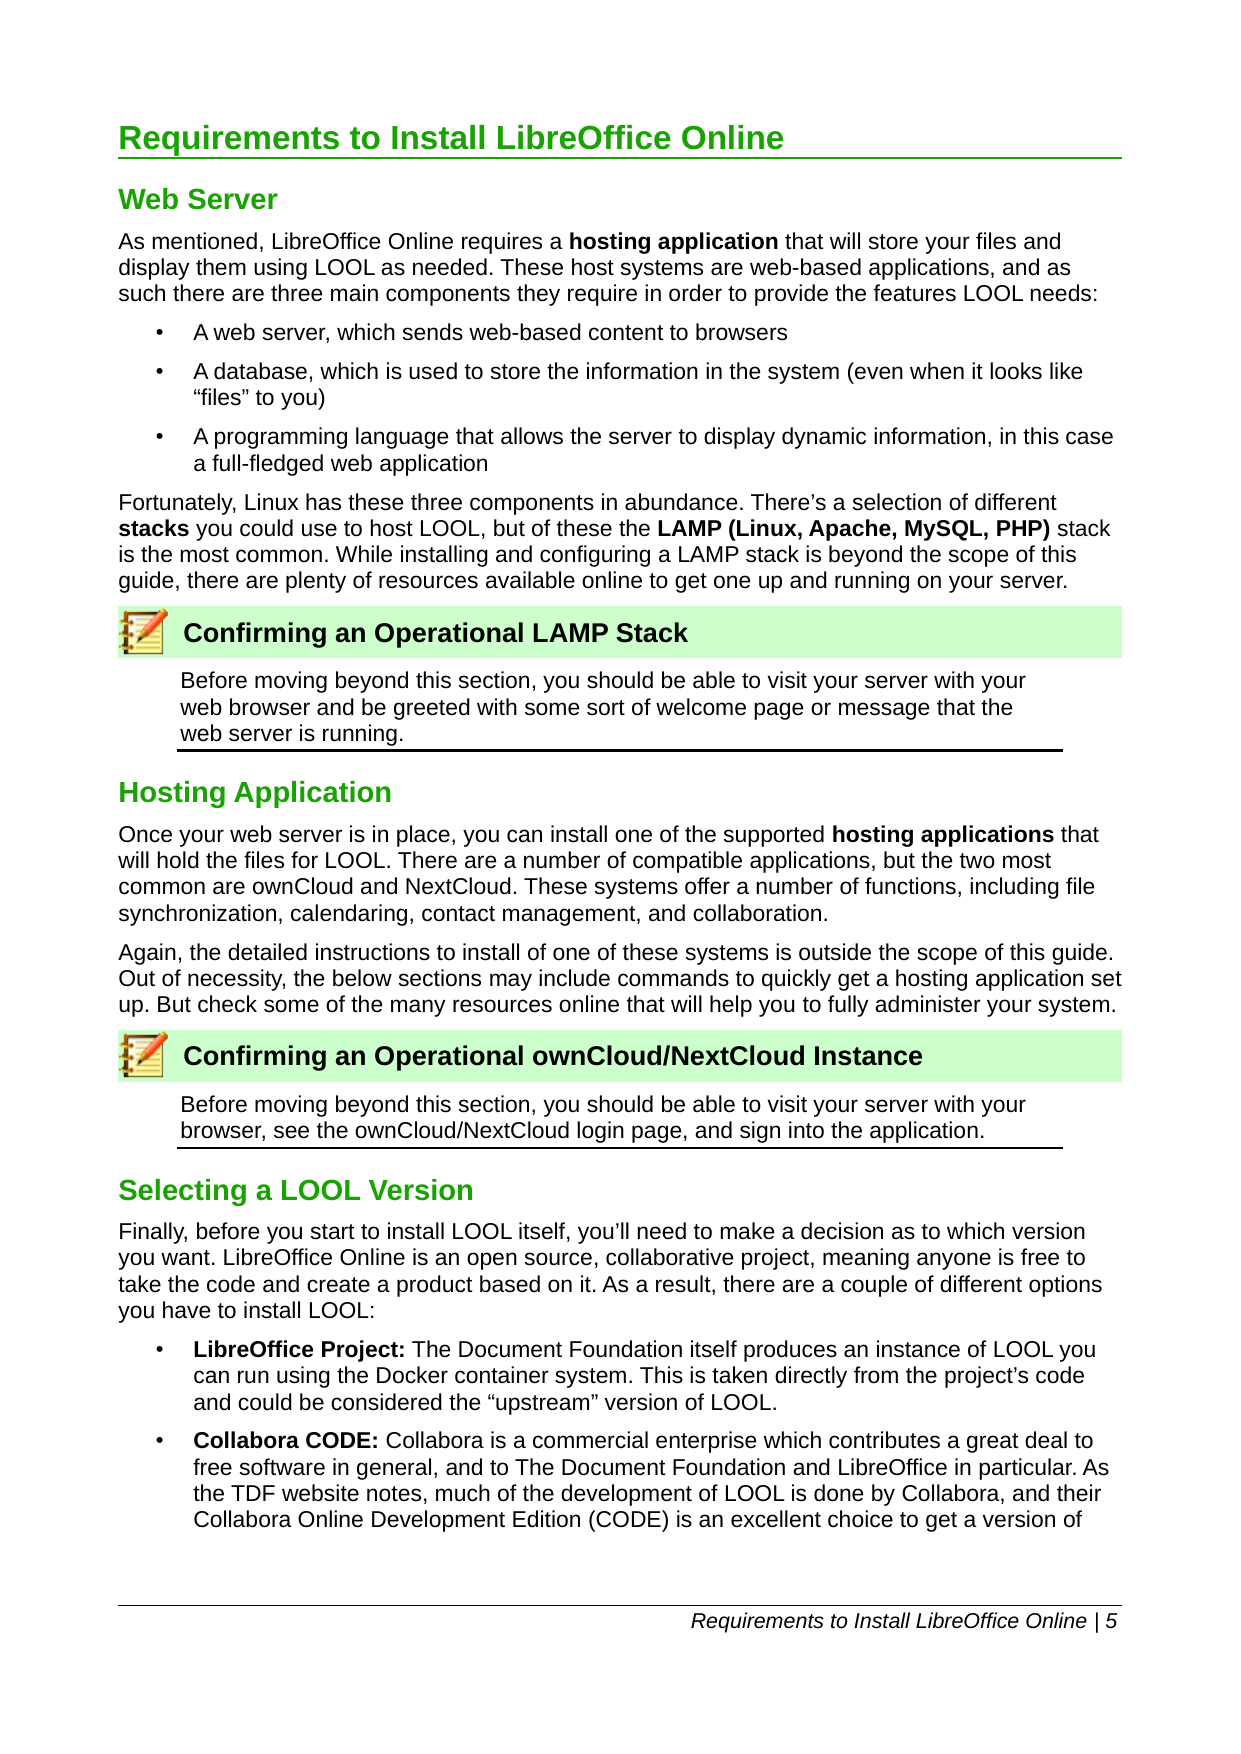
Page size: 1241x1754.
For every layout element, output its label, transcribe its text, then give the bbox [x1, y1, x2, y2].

text Finally, before you start to install LOOL itself, you’ll need to make a decision as to which version you want. LibreOffice Online is an open source, collaborative project, meaning anyone is free to take the code and create a product based on it. As a result, there are a couple of different options you have to install LOOL: [118, 1218, 1122, 1323]
subtitle Requirements to Install LibreOffice Online [118, 118, 1122, 157]
list A database, which is used to store the information in the system (even when it looks like “files” to you) [156, 358, 1122, 411]
subtitle Selecting a LOOL Version [118, 1172, 1122, 1206]
subtitle Hosting Application [118, 775, 1122, 809]
subtitle Confirming an Operational LAMP Stack [118, 606, 1122, 658]
list Collabora CODE: Collabora is a commercial enterprise which contributes a great deal to free software in general, and to The Document Foundation and LibreOffice in particular. As the TDF website notes, much of the development of LOOL is done by Collabora, and their Collabora Online Development Edition (CODE) is an excellent choice to get a version of [156, 1427, 1122, 1533]
list LibreOffice Project: The Document Foundation itself produces an instance of LOOL you can run using the Docker container system. This is taken directly from the project’s code and could be considered the “upstream” version of LOOL. [156, 1336, 1122, 1415]
text As mentioned, LibreOffice Online requires a hosting application that will store your files and display them using LOOL as needed. These host systems are web-based applications, and as such there are three main components they require in order to provide the features LOOL needs: [118, 228, 1122, 307]
subtitle Confirming an Operational ownCloud/NextCloud Instance [118, 1030, 1122, 1082]
text Fortunately, Linux has these three components in abundance. There’s a selection of different stacks you could use to host LOOL, but of these the LAMP (Linux, Apache, MySQL, PHP) stack is the most common. While installing and configuring a LAMP stack is beyond the scope of this guide, there are plenty of resources available online to get one up and running on your server. [118, 488, 1122, 594]
picture [119, 607, 170, 658]
subtitle Web Server [118, 182, 1122, 216]
text Before moving beyond this section, you should be able to visit your server with your browser, see the ownCloud/NextCloud login page, and sign into the application. [177, 1088, 1063, 1147]
text Once your web server is in place, you can install one of the supported hosting applications that will hold the files for LOOL. There are a number of compatible applications, but the two most common are ownCloud and NextCloud. These systems offer a number of functions, including file synchronization, calendaring, contact management, and collaboration. [118, 821, 1122, 926]
list A programming language that allows the server to display dynamic information, in this case a full-fledged web application [156, 423, 1122, 476]
list A web server, which sends web-based content to browsers [156, 319, 1122, 346]
text Before moving beyond this section, you should be able to visit your server with your web browser and be greeted with some sort of welcome page or message that the web server is running. [177, 664, 1063, 749]
picture [119, 1030, 170, 1081]
text Again, the detailed instructions to install of one of these systems is outside the scope of this guide. Out of necessity, the below sections may include commands to quickly get a hosting application set up. But check some of the many resources online that will help you to fully administer your system. [118, 938, 1122, 1017]
